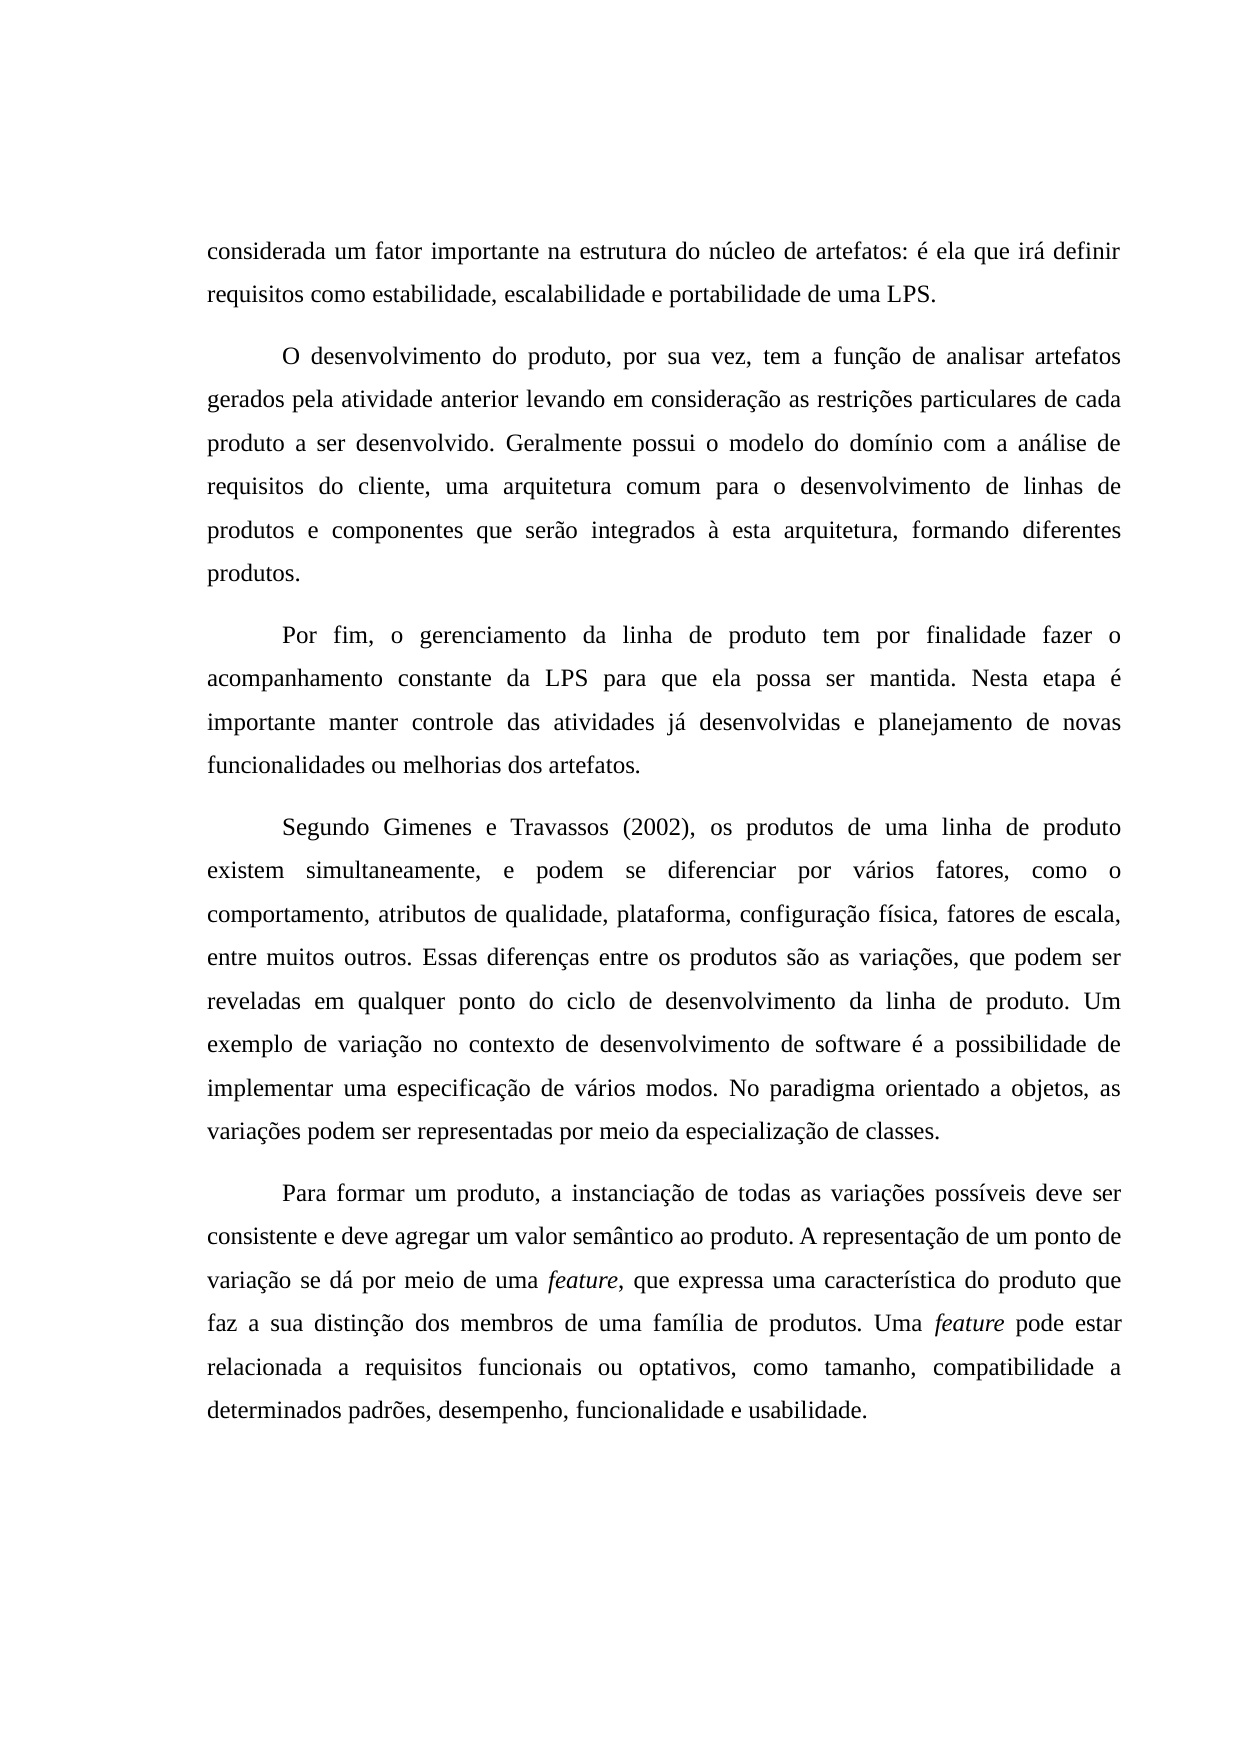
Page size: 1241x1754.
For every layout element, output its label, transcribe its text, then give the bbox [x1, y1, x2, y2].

text O desenvolvimento do produto, por sua vez, tem a função de analisar artefatos gerados pela atividade anterior levando em consideração as restrições particulares de cada produto a ser desenvolvido. Geralmente possui o modelo do domínio com a análise de requisitos do cliente, uma arquitetura comum para o desenvolvimento de linhas de produtos e componentes que serão integrados à esta arquitetura, formando diferentes produtos. [207, 341, 1122, 587]
text Para formar um produto, a instanciação de todas as variações possíveis deve ser consistente e deve agregar um valor semântico ao produto. A representação de um ponto de variação se dá por meio de uma feature, que expressa uma característica do produto que faz a sua distinção dos membros de uma família de produtos. Uma feature pode estar relacionada a requisitos funcionais ou optativos, como tamanho, compatibilidade a determinados padrões, desempenho, funcionalidade e usabilidade. [207, 1177, 1122, 1424]
text Por fim, o gerenciamento da linha de produto tem por finalidade fazer o acompanhamento constante da LPS para que ela possa ser mantida. Nesta etapa é importante manter controle das atividades já desenvolvidas e planejamento de novas funcionalidades ou melhorias dos artefatos. [207, 619, 1122, 779]
text Segundo Gimenes e Travassos (2002), os produtos de uma linha de produto existem simultaneamente, e podem se diferenciar por vários fatores, como o comportamento, atributos de qualidade, plataforma, configuração física, fatores de escala, entre muitos outros. Essas diferenças entre os produtos são as variações, que podem ser reveladas em qualquer ponto do ciclo de desenvolvimento da linha de produto. Um exemplo de variação no contexto de desenvolvimento de software é a possibilidade de implementar uma especificação de vários modos. No paradigma orientado a objetos, as variações podem ser representadas por meio da especialização de classes. [207, 811, 1122, 1145]
text considerada um fator importante na estrutura do núcleo de artefatos: é ela que irá definir requisitos como estabilidade, escalabilidade e portabilidade de uma LPS. [207, 236, 1122, 308]
